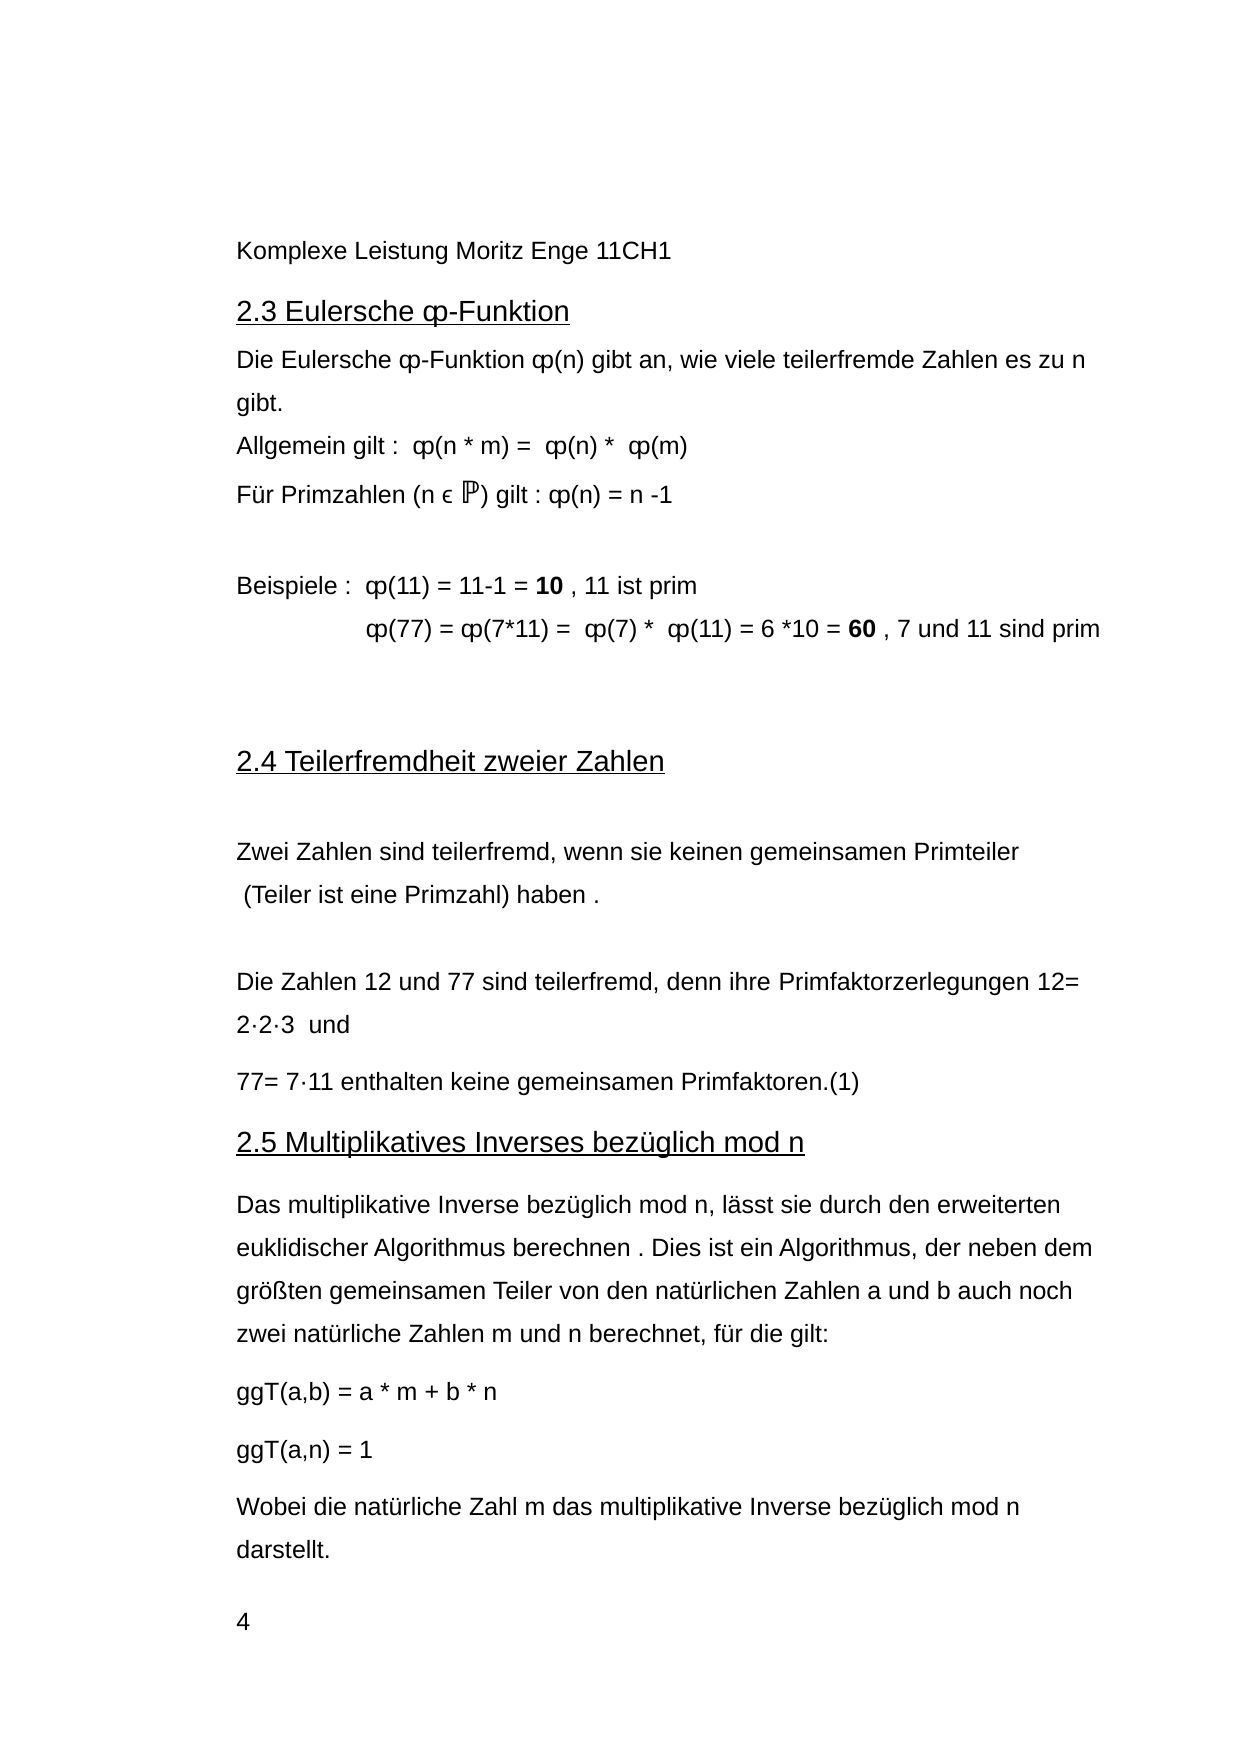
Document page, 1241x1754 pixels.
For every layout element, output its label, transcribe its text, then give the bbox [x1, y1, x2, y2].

text Die Eulersche ȹ-Funktion ȹ(n) gibt an, wie viele teilerfremde Zahlen es zu n gibt. [236, 345, 1122, 417]
text 2.4 Teilerfremdheit zweier Zahlen [236, 744, 1122, 777]
text 77= 7·11 enthalten keine gemeinsamen Primfaktoren.(1) [236, 1067, 1122, 1096]
text (Teiler ist eine Primzahl) haben . [236, 880, 1122, 909]
text 2.5 Multiplikatives Inverses bezüglich mod n [236, 1125, 1122, 1158]
text Beispiele : ȹ(11) = 11-1 = 10 , 11 ist prim [236, 571, 1122, 600]
text Zwei Zahlen sind teilerfremd, wenn sie keinen gemeinsamen Primteiler [236, 837, 1122, 866]
text ggT(a,n) = 1 [236, 1435, 1122, 1463]
text ȹ(77) = ȹ(7*11) = ȹ(7) * ȹ(11) = 6 *10 = 60 , 7 und 11 sind prim [236, 614, 1122, 643]
text Für Primzahlen (n ϵ ℙ) gilt : ȹ(n) = n -1 [236, 474, 1122, 510]
text 2.3 Eulersche ȹ-Funktion [236, 294, 1122, 328]
text Wobei die natürliche Zahl m das multiplikative Inverse bezüglich mod n darstellt. [236, 1492, 1122, 1564]
text Allgemein gilt : ȹ(n * m) = ȹ(n) * ȹ(m) [236, 431, 1122, 460]
text Das multiplikative Inverse bezüglich mod n, lässt sie durch den erweiterten euklidischer Algorithmus berechnen . Dies ist ein Algorithmus, der neben dem größten gemeinsamen Teiler von den natürlichen Zahlen a und b auch noch zwei natürliche Zahlen m und n berechnet, für die gilt: [236, 1190, 1122, 1348]
text Die Zahlen 12 und 77 sind teilerfremd, denn ihre Primfaktorzerlegungen 12= 2·2·3 und [236, 966, 1122, 1038]
text ggT(a,b) = a * m + b * n [236, 1377, 1122, 1406]
